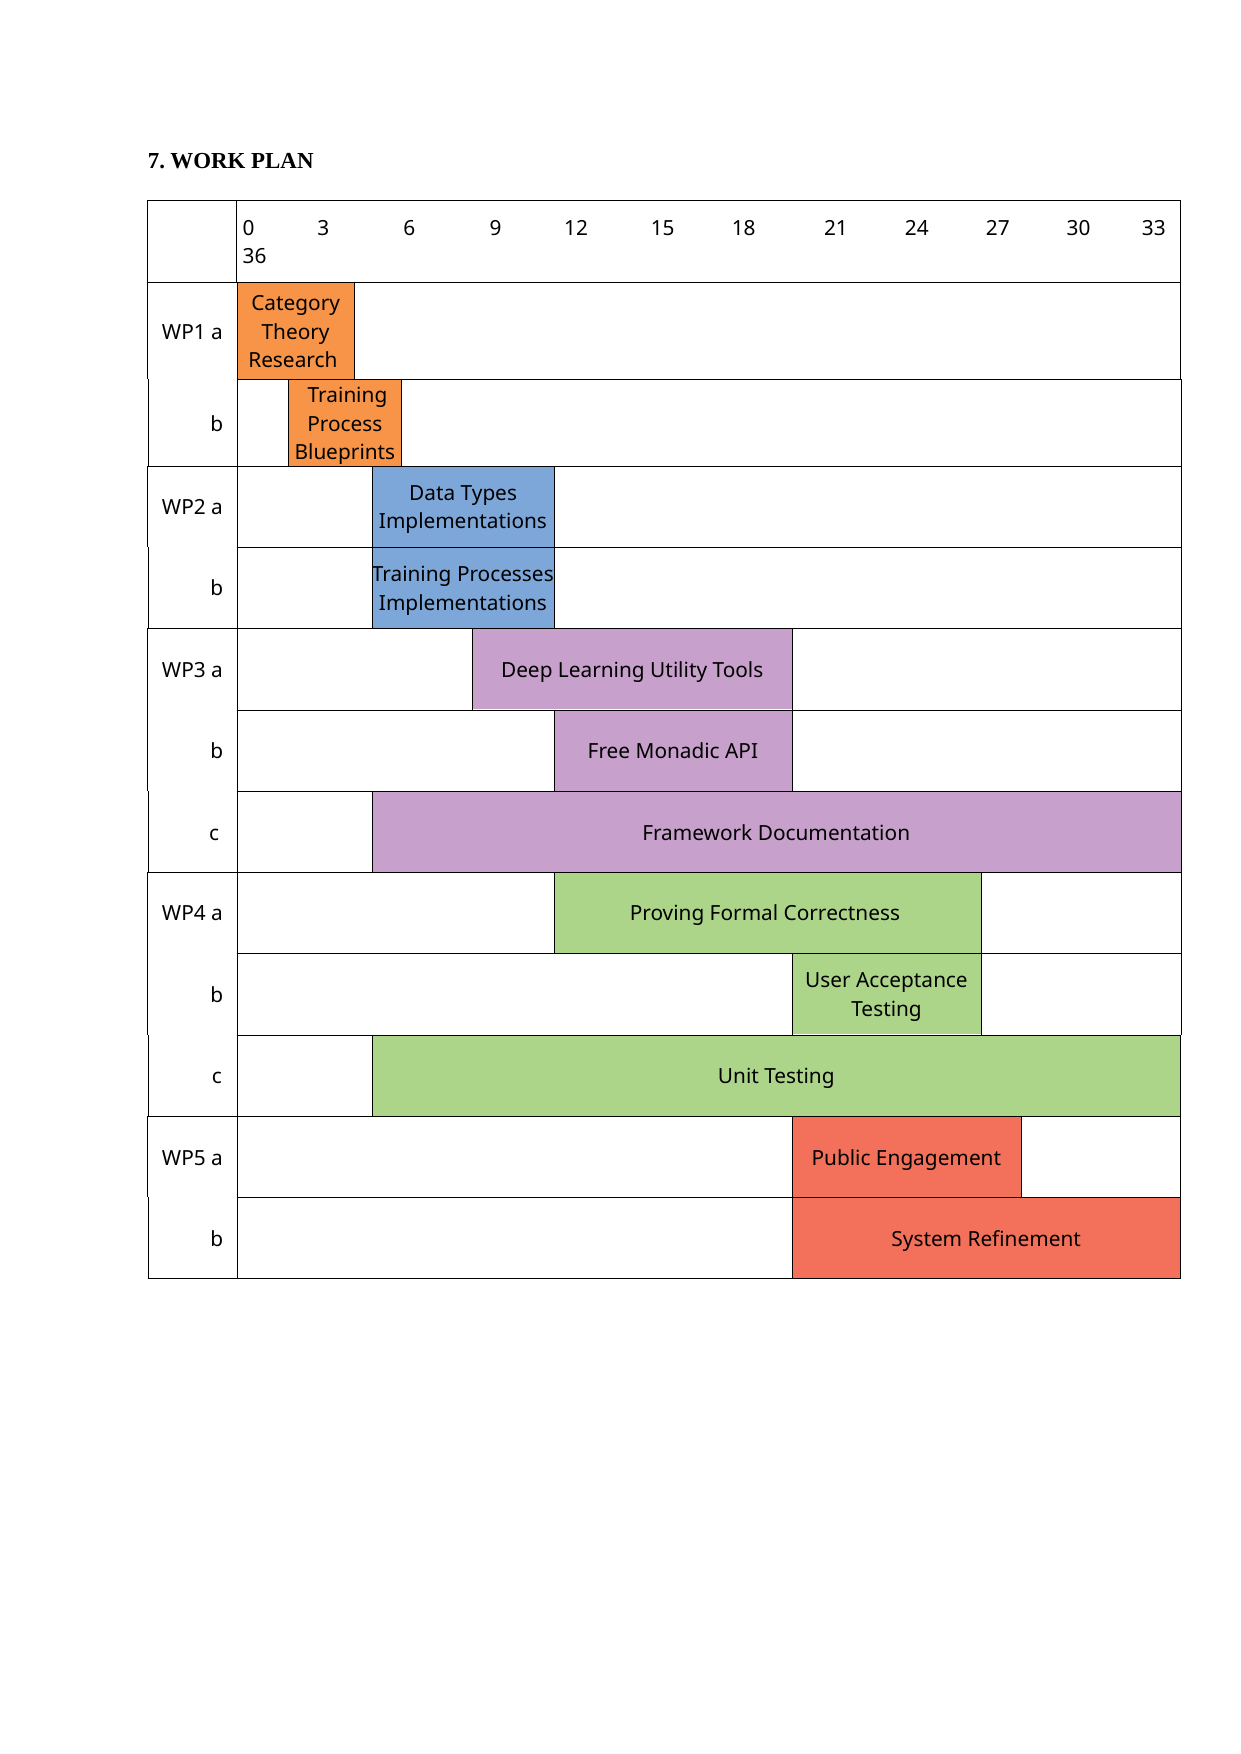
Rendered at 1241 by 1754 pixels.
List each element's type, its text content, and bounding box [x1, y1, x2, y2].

table_cell Training Processes Implementations [373, 548, 554, 628]
table_header 0 3 6 9 12 15 18 21 24 27 30 33 36 [237, 201, 1180, 282]
table_cell b [148, 710, 237, 791]
table_cell System Refinement [793, 1198, 1180, 1278]
table_cell [402, 380, 1181, 466]
table_cell b [148, 953, 237, 1034]
table_cell Category Theory Research [238, 283, 354, 379]
table_cell [238, 873, 554, 953]
table_cell b [149, 1197, 237, 1278]
table_cell [238, 1198, 792, 1278]
table_cell [793, 711, 1181, 791]
table_cell [982, 873, 1181, 953]
table_cell WP1 a [148, 283, 237, 379]
table_cell b [149, 379, 237, 466]
table_cell [238, 792, 372, 872]
table_cell [238, 548, 372, 628]
table_cell [555, 467, 1181, 547]
table_cell b [149, 547, 237, 628]
table_cell Data Types Implementations [373, 467, 554, 547]
text 7. WORK PLAN [148, 148, 1093, 174]
table_cell Training Process Blueprints [289, 380, 401, 466]
table_cell Unit Testing [373, 1036, 1180, 1116]
table_cell Framework Documentation [373, 792, 1181, 872]
table_cell [793, 629, 1181, 709]
table_cell [1022, 1117, 1180, 1197]
table_cell [238, 1036, 372, 1116]
table_cell [555, 548, 1181, 628]
table_cell Deep Learning Utility Tools [473, 629, 792, 709]
table_cell [355, 283, 1180, 379]
table_cell WP5 a [148, 1117, 237, 1197]
table_cell [238, 1117, 792, 1197]
table_cell WP3 a [148, 629, 237, 709]
table_cell c [149, 791, 237, 872]
table_header [148, 201, 236, 282]
table_cell [238, 467, 372, 547]
table_cell WP4 a [148, 873, 237, 953]
table_cell Free Monadic API [555, 711, 792, 791]
table_cell User Acceptance Testing [793, 954, 981, 1034]
table_cell [238, 629, 472, 709]
table_cell [238, 954, 792, 1034]
table_cell [238, 711, 554, 791]
table_cell [982, 954, 1181, 1034]
table_cell WP2 a [148, 467, 237, 547]
table_cell Proving Formal Correctness [555, 873, 981, 953]
table_cell Public Engagement [793, 1117, 1021, 1197]
table_cell [238, 380, 288, 466]
table_cell c [149, 1035, 237, 1116]
